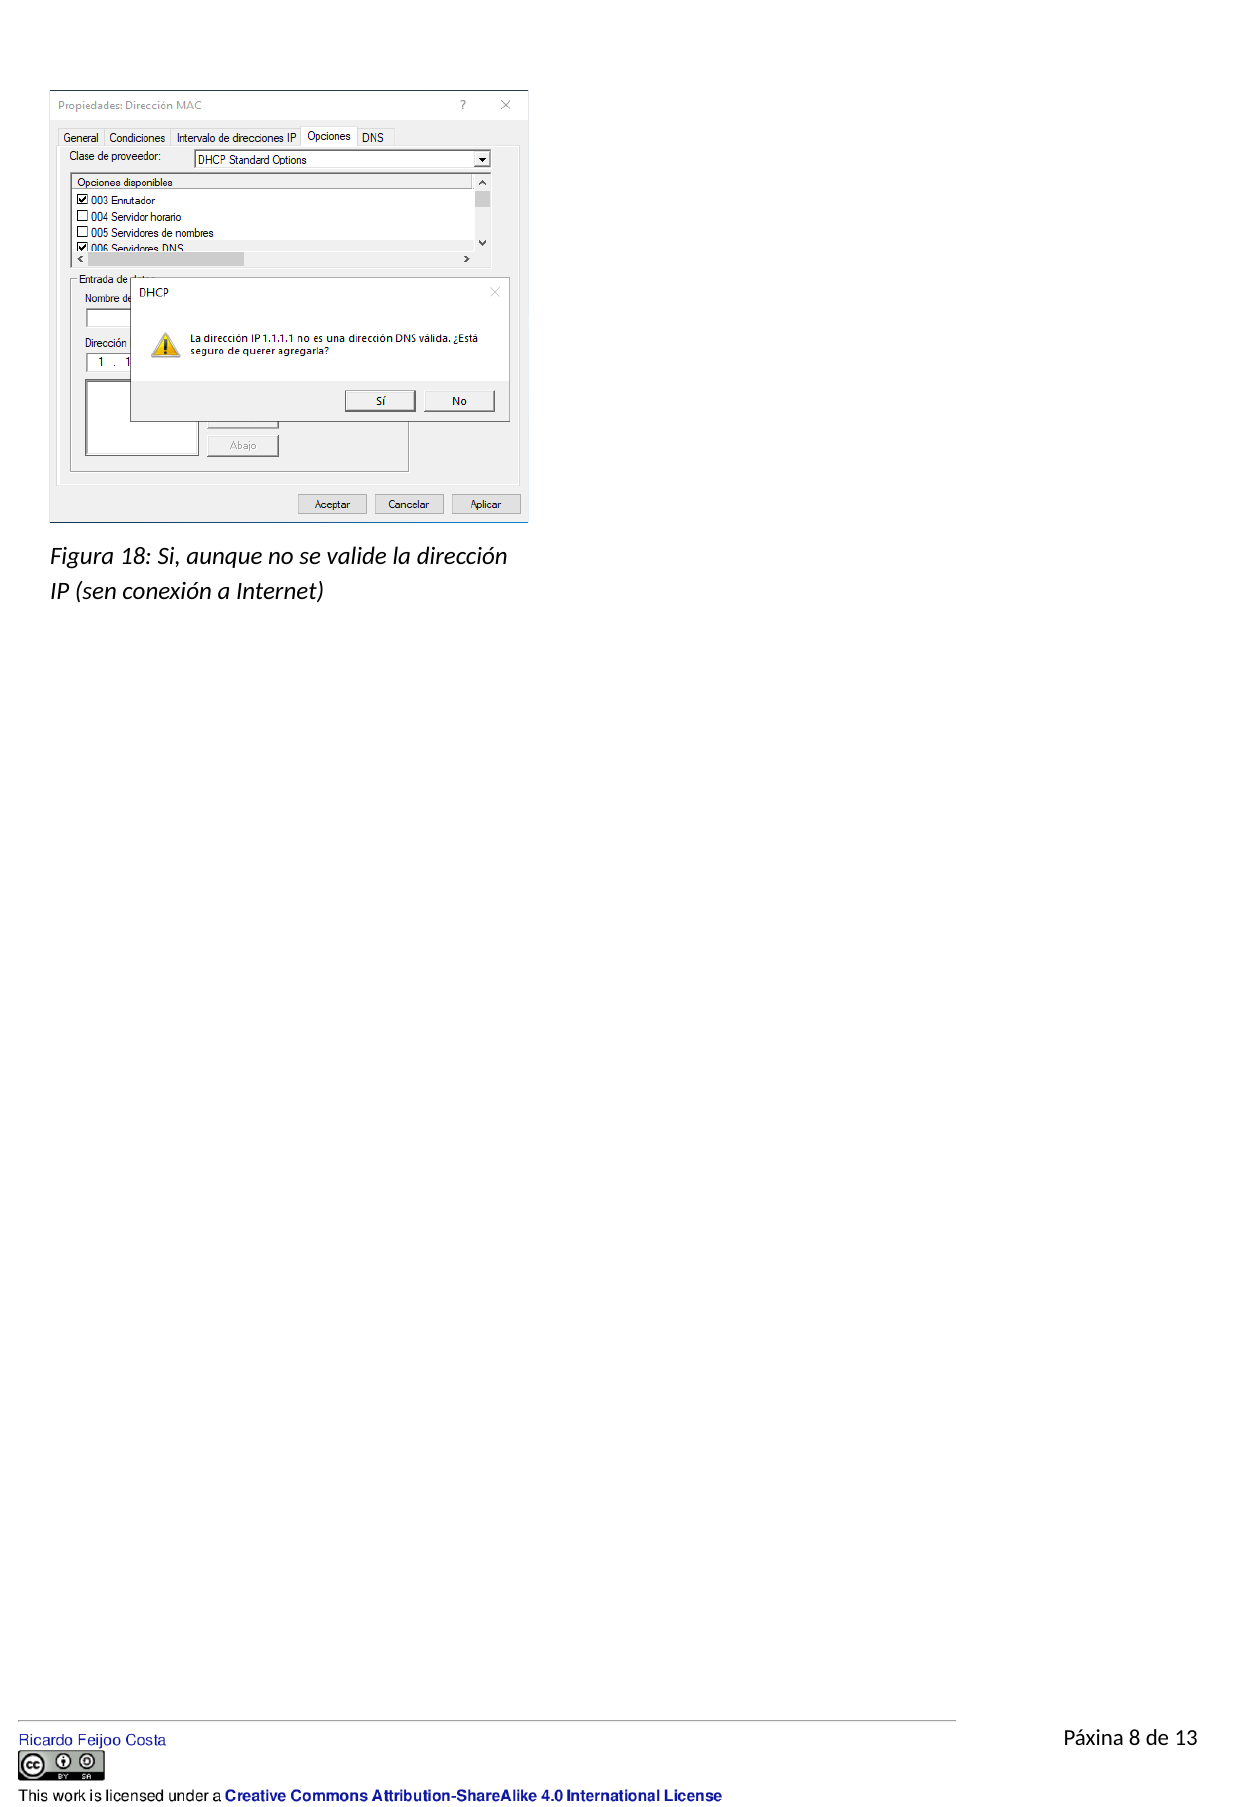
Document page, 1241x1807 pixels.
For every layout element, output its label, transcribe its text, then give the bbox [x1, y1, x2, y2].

text Figura 17: Si, aunque no se valide la dirección IP (sen conexión a Internet) [50, 523, 528, 605]
picture [8, 1715, 957, 1806]
picture [49, 90, 529, 523]
